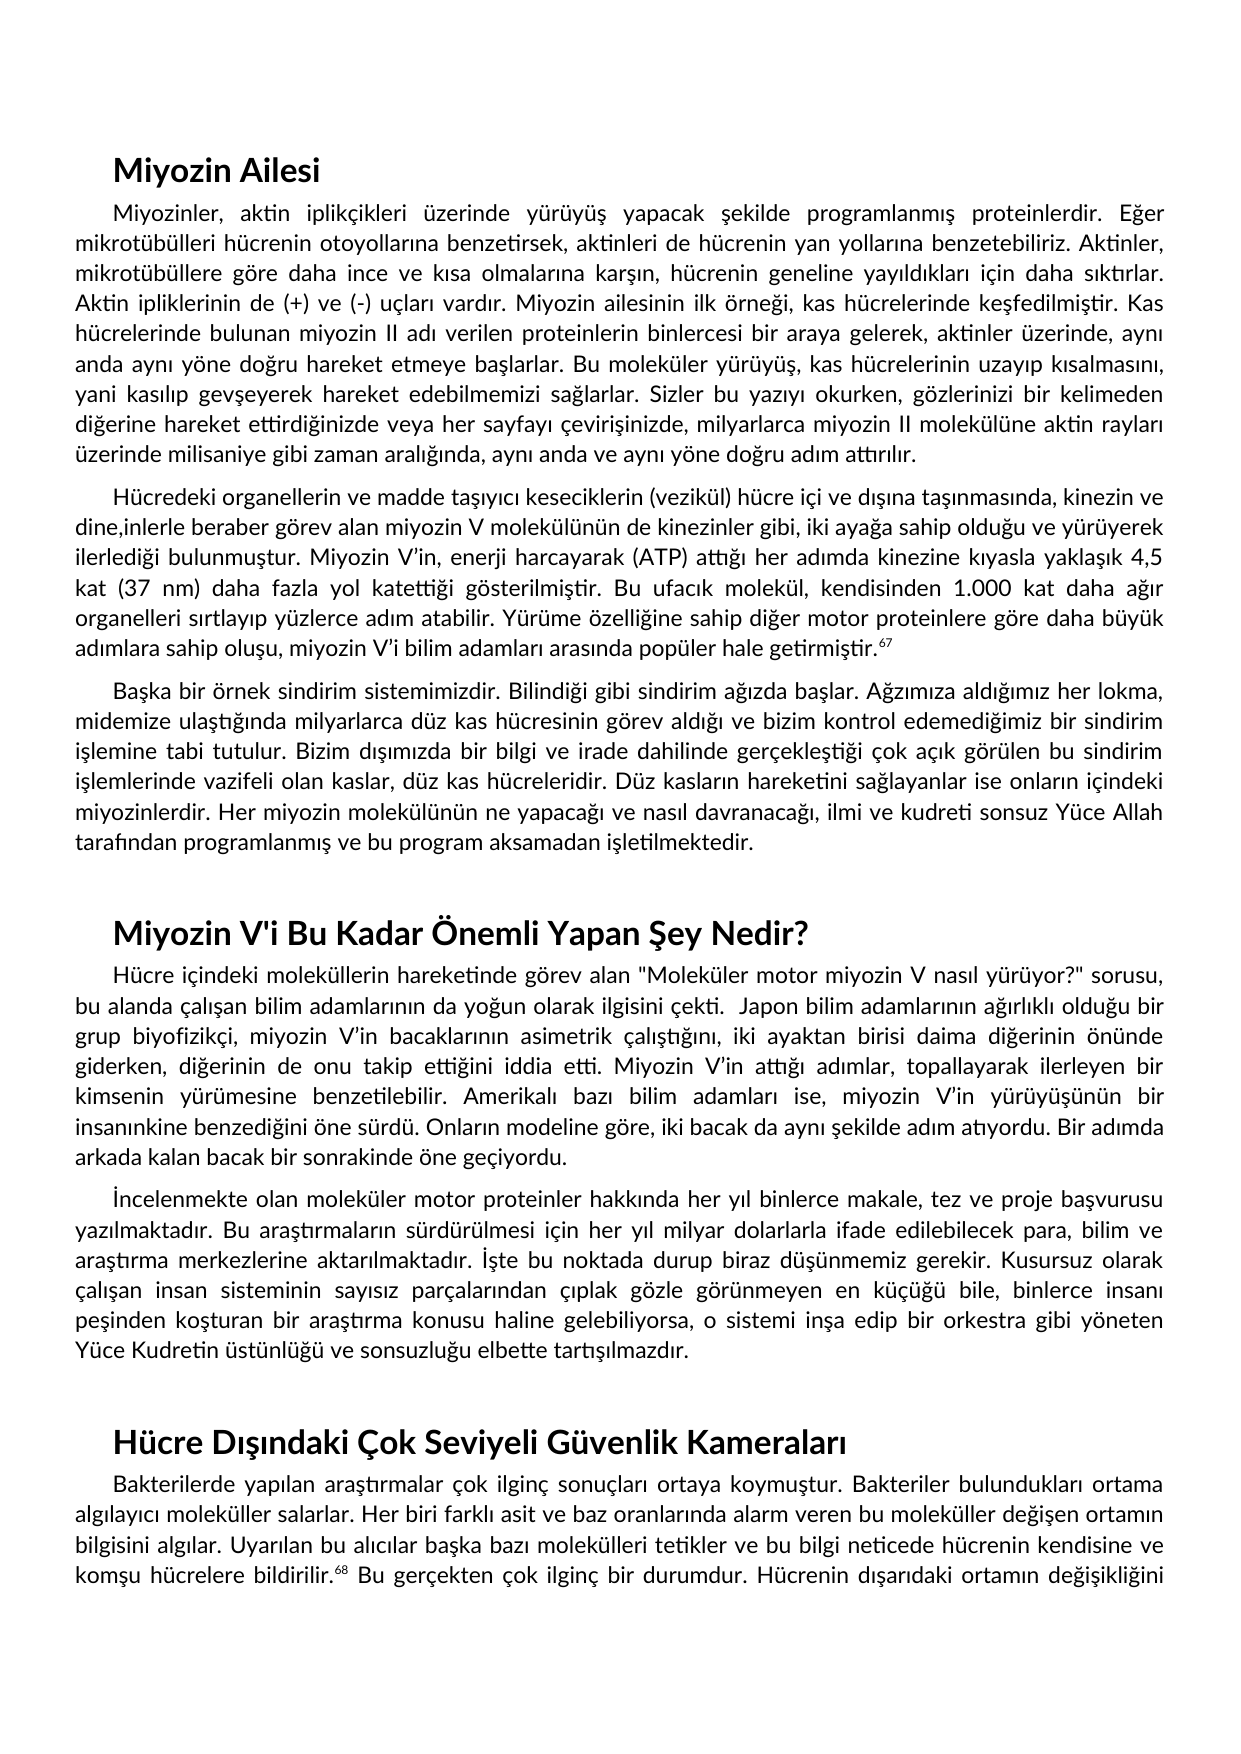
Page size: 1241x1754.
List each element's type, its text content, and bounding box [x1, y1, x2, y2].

text İncelenmekte olan moleküler motor proteinler hakkında her yıl binlerce makale, tez ve proje başvurusu yazılmaktadır. Bu araştırmaların sürdürülmesi için her yıl milyar dolarlarla ifade edilebilecek para, bilim ve araştırma merkezlerine aktarılmaktadır. İşte bu noktada durup biraz düşünmemiz gerekir. Kusursuz olarak çalışan insan sisteminin sayısız parçalarından çıplak gözle görünmeyen en küçüğü bile, binlerce insanı peşinden koşturan bir araştırma konusu haline gelebiliyorsa, o sistemi inşa edip bir orkestra gibi yöneten Yüce Kudretin üstünlüğü ve sonsuzluğu elbette tartışılmazdır. [75, 1185, 1165, 1364]
subtitle Hücre Dışındaki Çok Seviyeli Güvenlik Kameraları [112, 1422, 1165, 1462]
subtitle Miyozin Ailesi [112, 150, 1165, 190]
text Başka bir örnek sindirim sistemimizdir. Bilindiği gibi sindirim ağızda başlar. Ağzımıza aldığımız her lokma, midemize ulaştığında milyarlarca düz kas hücresinin görev aldığı ve bizim kontrol edemediğimiz bir sindirim işlemine tabi tutulur. Bizim dışımızda bir bilgi ve irade dahilinde gerçekleştiği çok açık görülen bu sindirim işlemlerinde vazifeli olan kaslar, düz kas hücreleridir. Düz kasların hareketini sağlayanlar ise onların içindeki miyozinlerdir. Her miyozin molekülünün ne yapacağı ve nasıl davranacağı, ilmi ve kudreti sonsuz Yüce Allah tarafından programlanmış ve bu program aksamadan işletilmektedir. [75, 676, 1165, 855]
text Hücredeki organellerin ve madde taşıyıcı keseciklerin (vezikül) hücre içi ve dışına taşınmasında, kinezin ve dine,inlerle beraber görev alan miyozin V molekülünün de kinezinler gibi, iki ayağa sahip olduğu ve yürüyerek ilerlediği bulunmuştur. Miyozin V’in, enerji harcayarak (ATP) attığı her adımda kinezine kıyasla yaklaşık 4,5 kat (37 nm) daha fazla yol katettiği gösterilmiştir. Bu ufacık molekül, kendisinden 1.000 kat daha ağır organelleri sırtlayıp yüzlerce adım atabilir. Yürüme özelliğine sahip diğer motor proteinlere göre daha büyük adımlara sahip oluşu, miyozin V’i bilim adamları arasında popüler hale getirmiştir.67 [75, 483, 1165, 661]
text Hücre içindeki moleküllerin hareketinde görev alan "Moleküler motor miyozin V nasıl yürüyor?" sorusu, bu alanda çalışan bilim adamlarının da yoğun olarak ilgisini çekti. Japon bilim adamlarının ağırlıklı olduğu bir grup biyofizikçi, miyozin V’in bacaklarının asimetrik çalıştığını, iki ayaktan birisi daima diğerinin önünde giderken, diğerinin de onu takip ettiğini iddia etti. Miyozin V’in attığı adımlar, topallayarak ilerleyen bir kimsenin yürümesine benzetilebilir. Amerikalı bazı bilim adamları ise, miyozin V’in yürüyüşünün bir insanınkine benzediğini öne sürdü. Onların modeline göre, iki bacak da aynı şekilde adım atıyordu. Bir adımda arkada kalan bacak bir sonrakinde öne geçiyordu. [75, 961, 1165, 1170]
subtitle Miyozin V'i Bu Kadar Önemli Yapan Şey Nedir? [112, 913, 1165, 953]
text Bakterilerde yapılan araştırmalar çok ilginç sonuçları ortaya koymuştur. Bakteriler bulundukları ortama algılayıcı moleküller salarlar. Her biri farklı asit ve baz oranlarında alarm veren bu moleküller değişen ortamın bilgisini algılar. Uyarılan bu alıcılar başka bazı molekülleri tetikler ve bu bilgi neticede hücrenin kendisine ve komşu hücrelere bildirilir.68 Bu gerçekten çok ilginç bir durumdur. Hücrenin dışarıdaki ortamın değişikliğini [75, 1470, 1165, 1588]
text Miyozinler, aktin iplikçikleri üzerinde yürüyüş yapacak şekilde programlanmış proteinlerdir. Eğer mikrotübülleri hücrenin otoyollarına benzetirsek, aktinleri de hücrenin yan yollarına benzetebiliriz. Aktinler, mikrotübüllere göre daha ince ve kısa olmalarına karşın, hücrenin geneline yayıldıkları için daha sıktırlar. Aktin ipliklerinin de (+) ve (-) uçları vardır. Miyozin ailesinin ilk örneği, kas hücrelerinde keşfedilmiştir. Kas hücrelerinde bulunan miyozin II adı verilen proteinlerin binlercesi bir araya gelerek, aktinler üzerinde, aynı anda aynı yöne doğru hareket etmeye başlarlar. Bu moleküler yürüyüş, kas hücrelerinin uzayıp kısalmasını, yani kasılıp gevşeyerek hareket edebilmemizi sağlarlar. Sizler bu yazıyı okurken, gözlerinizi bir kelimeden diğerine hareket ettirdiğinizde veya her sayfayı çevirişinizde, milyarlarca miyozin II molekülüne aktin rayları üzerinde milisaniye gibi zaman aralığında, aynı anda ve aynı yöne doğru adım attırılır. [75, 198, 1165, 467]
